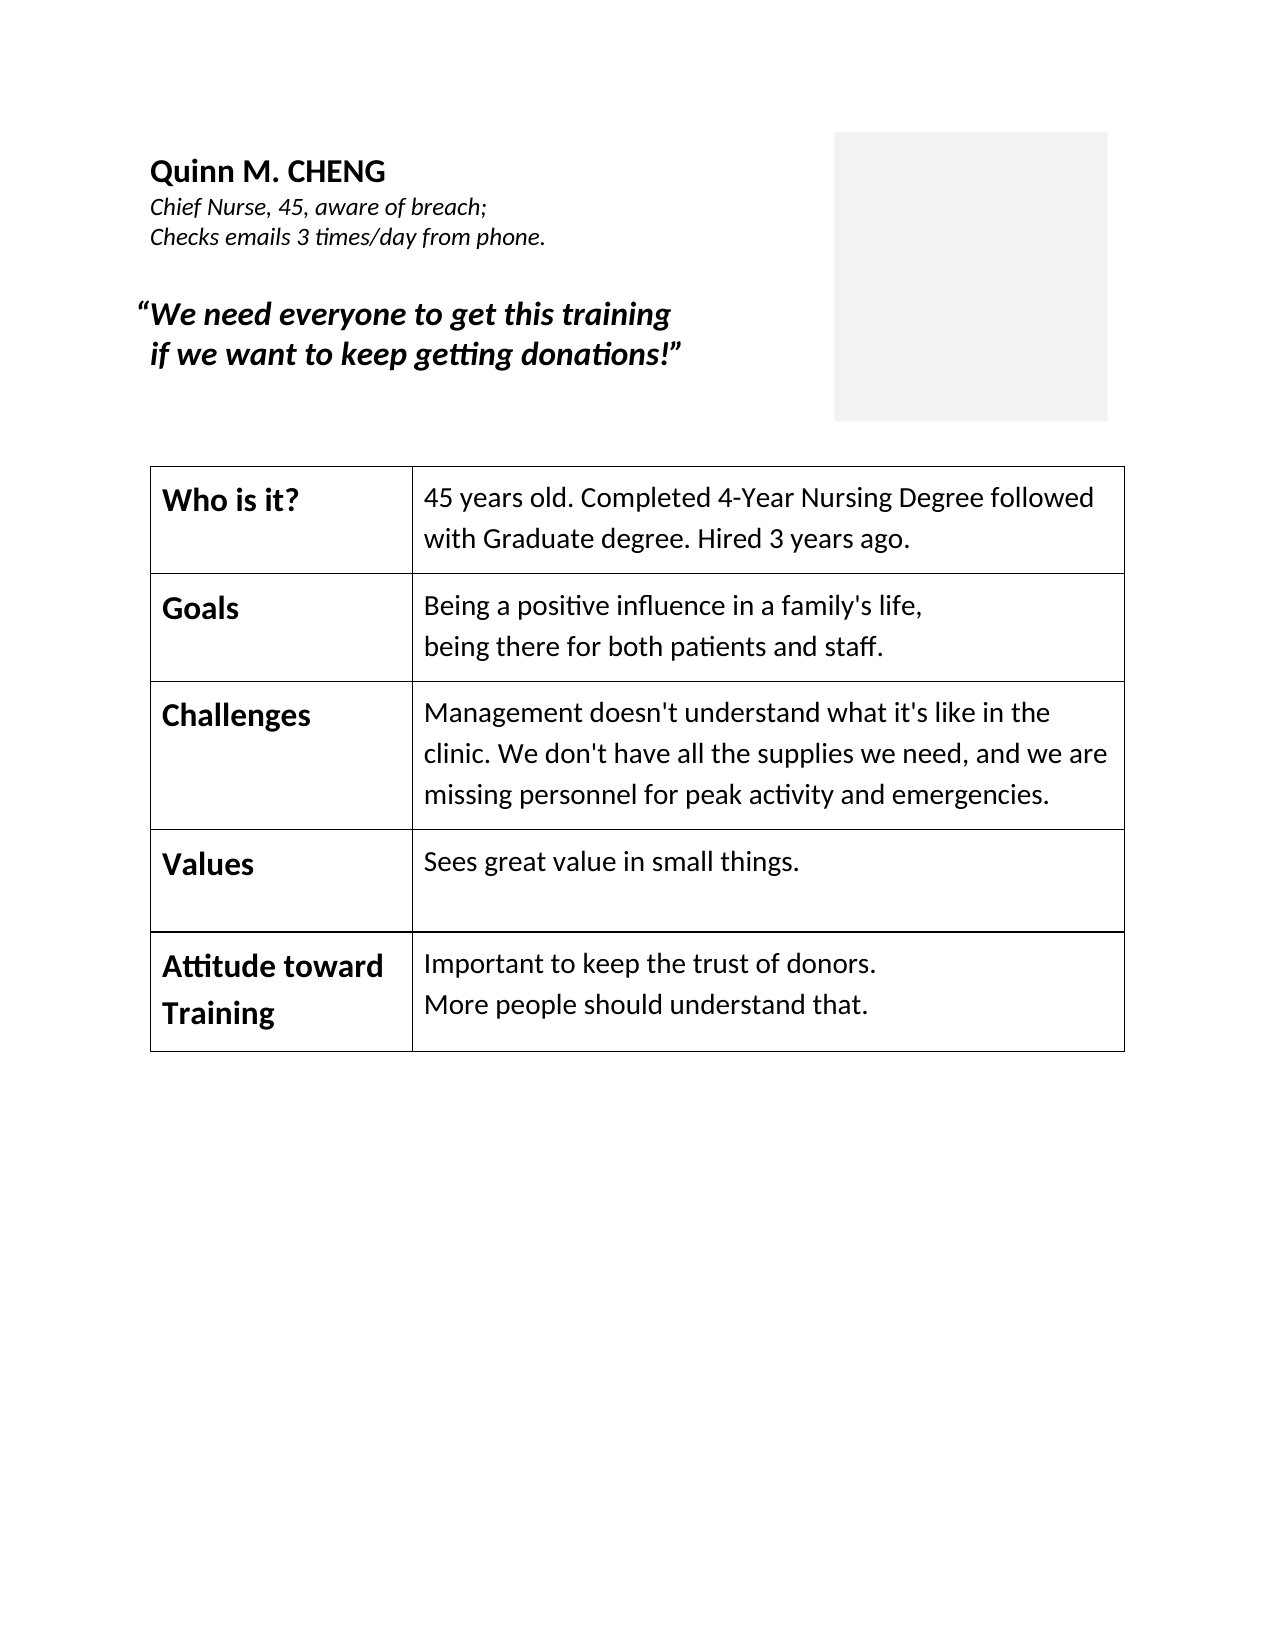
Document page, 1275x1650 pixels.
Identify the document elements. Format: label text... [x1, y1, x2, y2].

table_cell Attitude toward Training [151, 933, 412, 1051]
table_cell Goals [151, 574, 412, 681]
table_cell Being a positive influence in a family's life, being there for both patients and staff. [413, 574, 1124, 681]
text “We need everyone to get this training if we want to keep getting donations!” [135, 292, 741, 374]
table_cell Challenges [151, 682, 412, 829]
text Quinn M. CHENG [150, 150, 834, 191]
table_header 45 years old. Completed 4-Year Nursing Degree followed with Graduate degree. Hired 3 years ago. [413, 467, 1124, 573]
table_cell Management doesn't understand what it's like in the clinic. We don't have all the supplies we need, and we are missing personnel for peak activity and emergencies. [413, 682, 1124, 829]
table_cell Important to keep the trust of donors. More people should understand that. [413, 933, 1124, 1051]
text Chief Nurse, 45, aware of breach; Checks emails 3 times/day from phone. [150, 191, 834, 252]
table_cell Values [151, 830, 412, 931]
text [1108, 150, 1125, 191]
table_header Who is it? [151, 467, 412, 573]
table_cell Sees great value in small things. [413, 830, 1124, 931]
